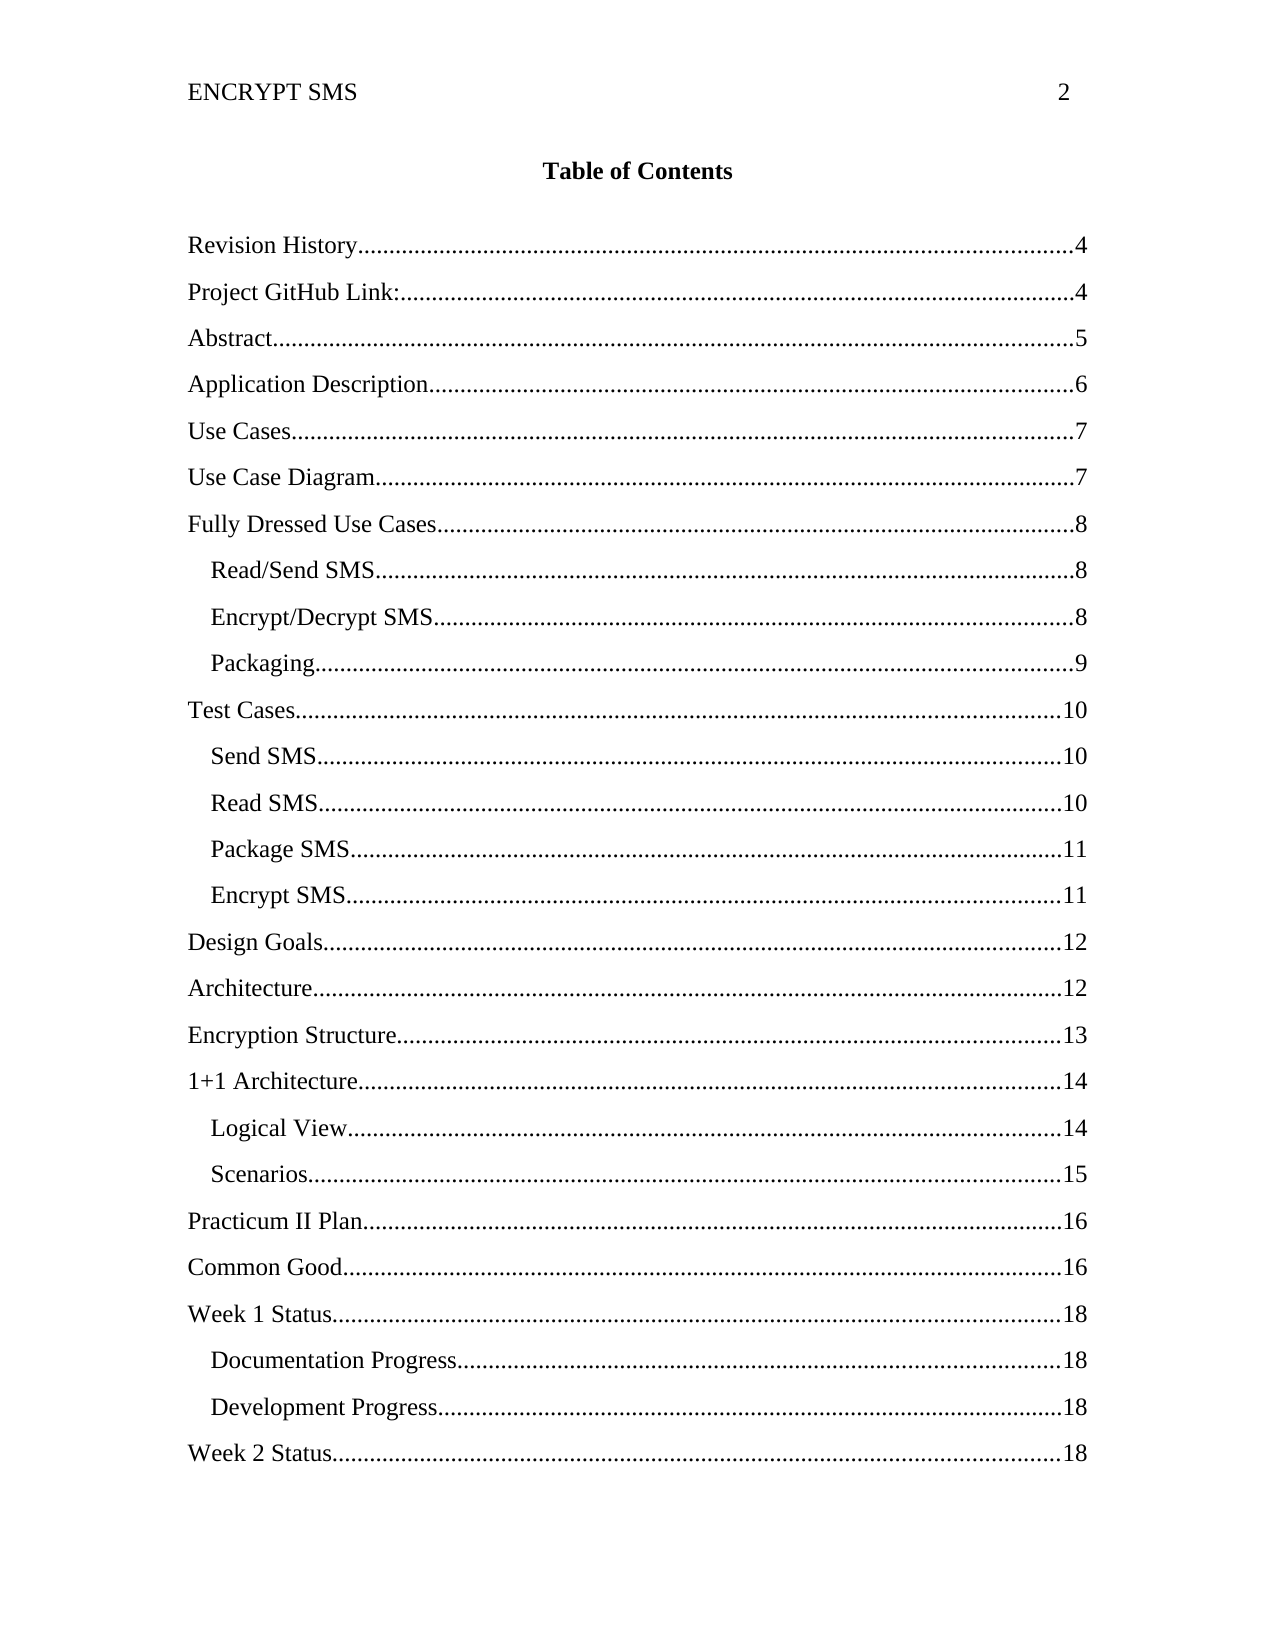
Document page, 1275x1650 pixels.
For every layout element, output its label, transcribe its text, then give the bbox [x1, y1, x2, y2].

text Common Good 16 [187, 1252, 1087, 1281]
text Architecture 12 [187, 973, 1087, 1002]
text Packaging. 9 [210, 648, 1087, 677]
text Use Case Diagram 7 [187, 462, 1087, 491]
text Application Description 6 [187, 369, 1087, 398]
text Test Cases 10 [187, 695, 1087, 723]
text Logical View 14 [210, 1113, 1087, 1142]
text Practicum II Plan 16 [187, 1206, 1087, 1234]
text Send SMS. 10 [210, 741, 1087, 770]
text Fully Dressed Use Cases 8 [187, 509, 1087, 538]
text Use Cases 7 [187, 416, 1087, 445]
text Documentation Progress 18 [210, 1345, 1087, 1374]
text 1+1 Architecture 14 [187, 1066, 1087, 1095]
text Scenarios 15 [210, 1159, 1087, 1188]
text Read/Send SMS. 8 [210, 555, 1087, 584]
subtitle Table of Contents [187, 156, 1087, 185]
text Package SMS. 11 [210, 834, 1087, 863]
text Encryption Structure 13 [187, 1020, 1087, 1049]
text Revision History 4 [187, 230, 1087, 259]
text Week 1 Status 18 [187, 1299, 1087, 1327]
text Encrypt SMS. 11 [210, 881, 1087, 909]
text Read SMS. 10 [210, 788, 1087, 816]
text Encrypt/Decrypt SMS. 8 [210, 602, 1087, 631]
text Design Goals 12 [187, 927, 1087, 956]
text Week 2 Status 18 [187, 1438, 1087, 1467]
text Abstract 5 [187, 323, 1087, 352]
text Project GitHub Link: 4 [187, 277, 1087, 305]
text Development Progress 18 [210, 1392, 1087, 1420]
